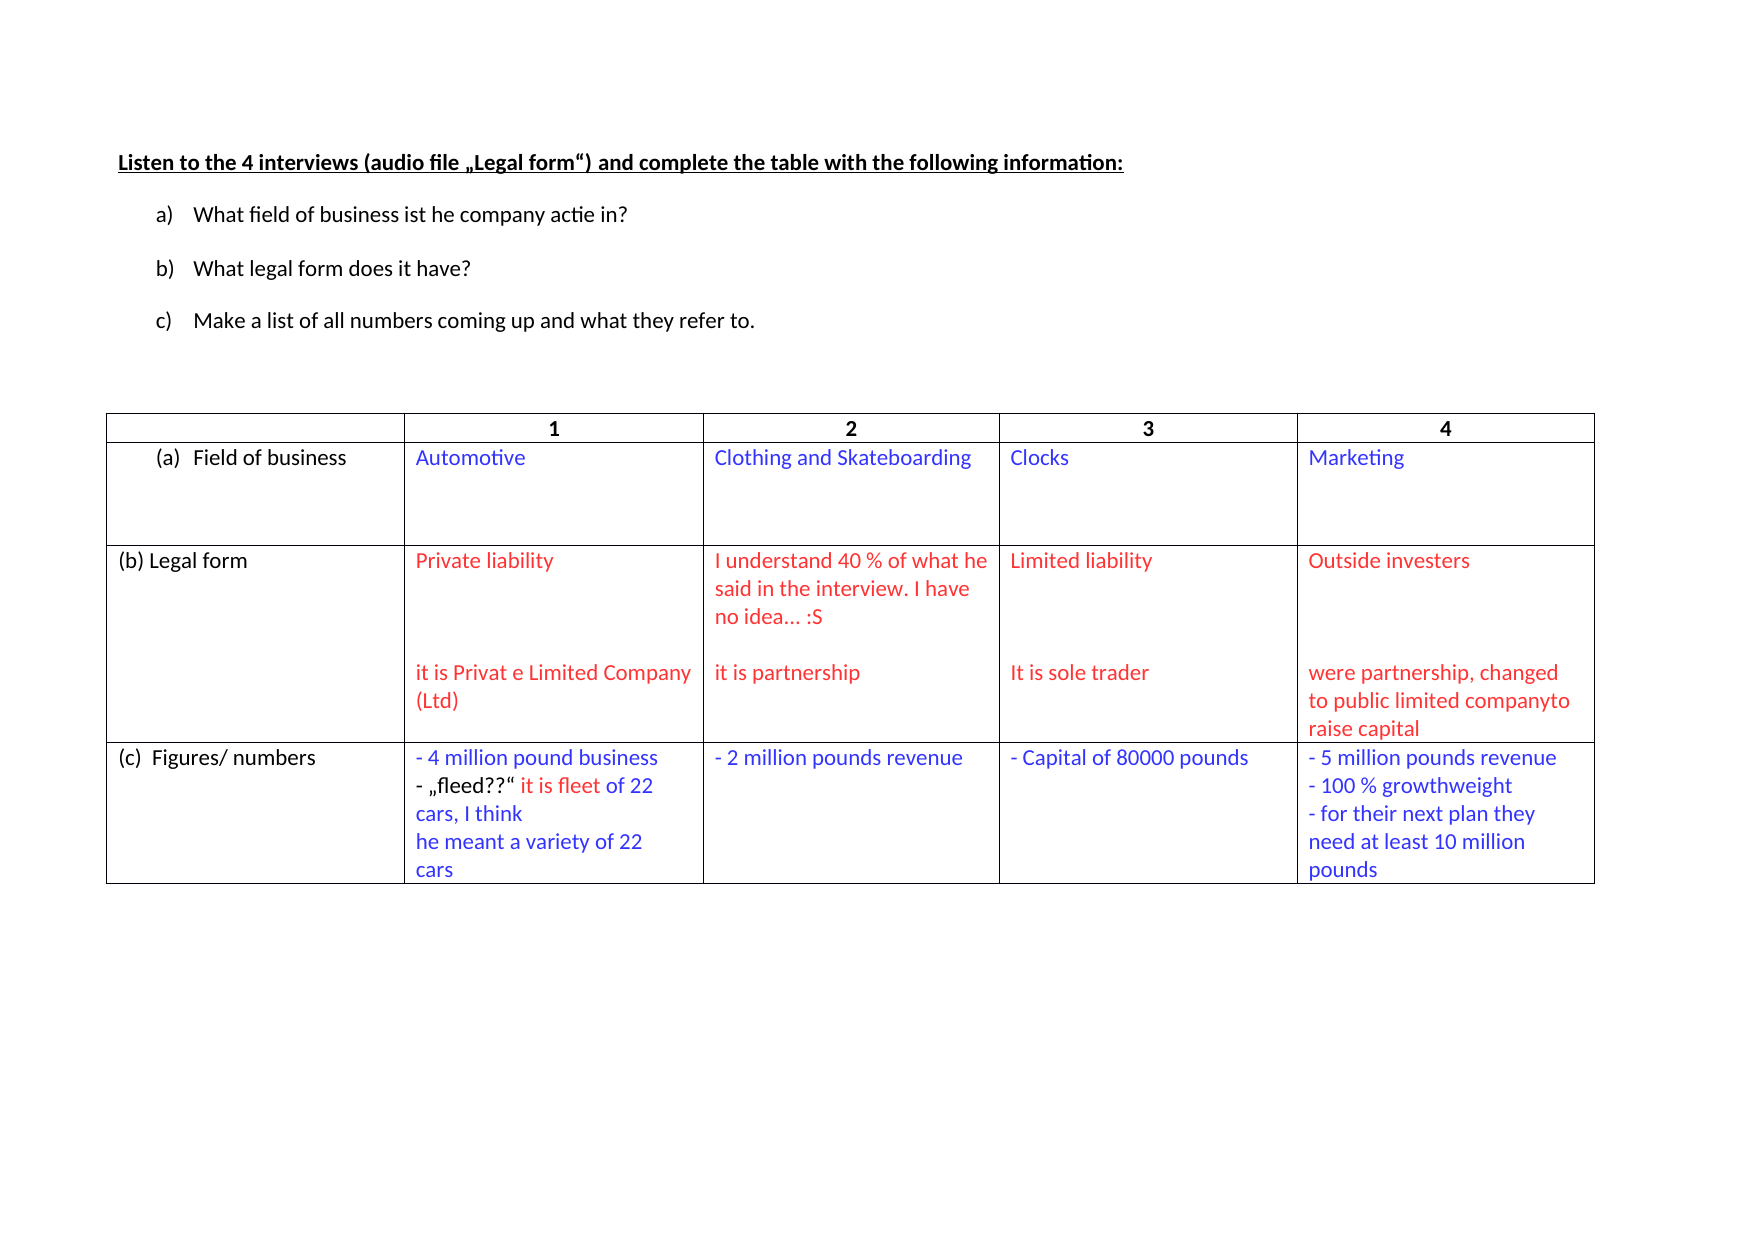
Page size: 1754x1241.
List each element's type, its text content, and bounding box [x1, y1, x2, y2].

table_cell (b) Legal form [107, 546, 404, 742]
list What field of business ist he company actie in? [156, 201, 1606, 229]
table_cell Private liability it is Privat e Limited Company (Ltd) [405, 546, 703, 742]
table_cell - Capital of 80000 pounds [1000, 743, 1297, 883]
table_cell Marketing [1298, 443, 1594, 545]
table_cell - 2 million pounds revenue [704, 743, 999, 883]
table_cell Clothing and Skateboarding [704, 443, 999, 545]
table_cell - 5 million pounds revenue - 100 % growthweight - for their next plan they need at least 10 million pounds [1298, 743, 1594, 883]
list What legal form does it have? [156, 254, 1606, 282]
table_header 2 [704, 414, 999, 442]
table_header 1 [405, 414, 703, 442]
table_cell Field of business [107, 443, 404, 545]
table_cell Limited liability It is sole trader [1000, 546, 1297, 742]
list Make a list of all numbers coming up and what they refer to. [156, 307, 1606, 335]
text Listen to the 4 interviews (audio file „Legal form“) and complete the table with the following information: [118, 148, 1606, 176]
table_cell I understand 40 % of what he said in the interview. I have no idea... :S it is partnership [704, 546, 999, 742]
table_header 4 [1298, 414, 1594, 442]
table_cell Outside investers were partnership, changed to public limited companyto raise capital [1298, 546, 1594, 742]
table_cell - 4 million pound business - „fleed??“ it is fleet of 22 cars, I think he meant a variety of 22 cars [405, 743, 703, 883]
table_cell Clocks [1000, 443, 1297, 545]
table_cell Automotive [405, 443, 703, 545]
table_header [107, 414, 404, 442]
table_header 3 [1000, 414, 1297, 442]
table_cell (c) Figures/ numbers [107, 743, 404, 883]
